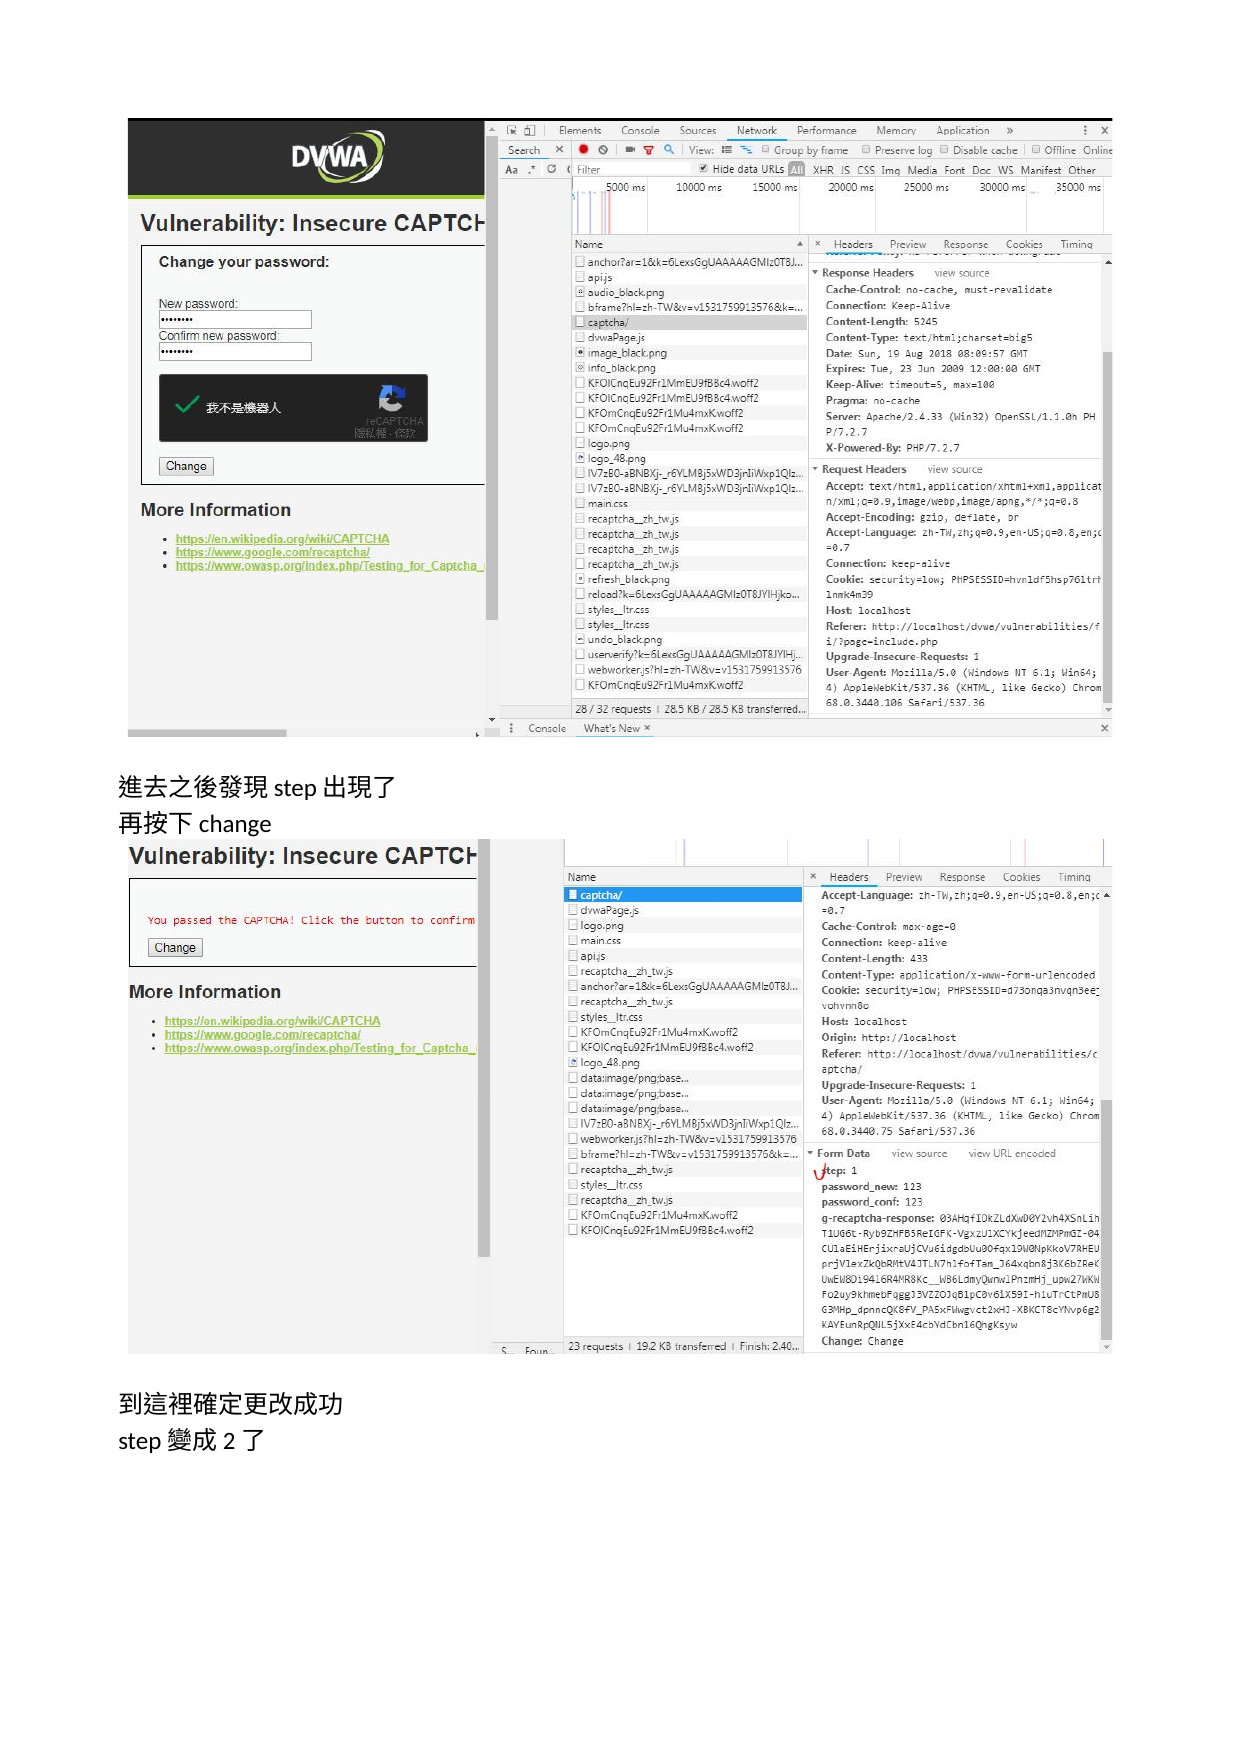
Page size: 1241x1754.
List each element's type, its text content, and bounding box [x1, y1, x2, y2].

text step 變成 2 了 [118, 1421, 1122, 1457]
text 到這裡確定更改成功 [118, 1384, 1122, 1421]
text 再按下 change [118, 803, 1122, 839]
text 進去之後發現 step 出現了 [118, 767, 1122, 803]
picture [127, 118, 1113, 737]
picture [127, 839, 1113, 1354]
